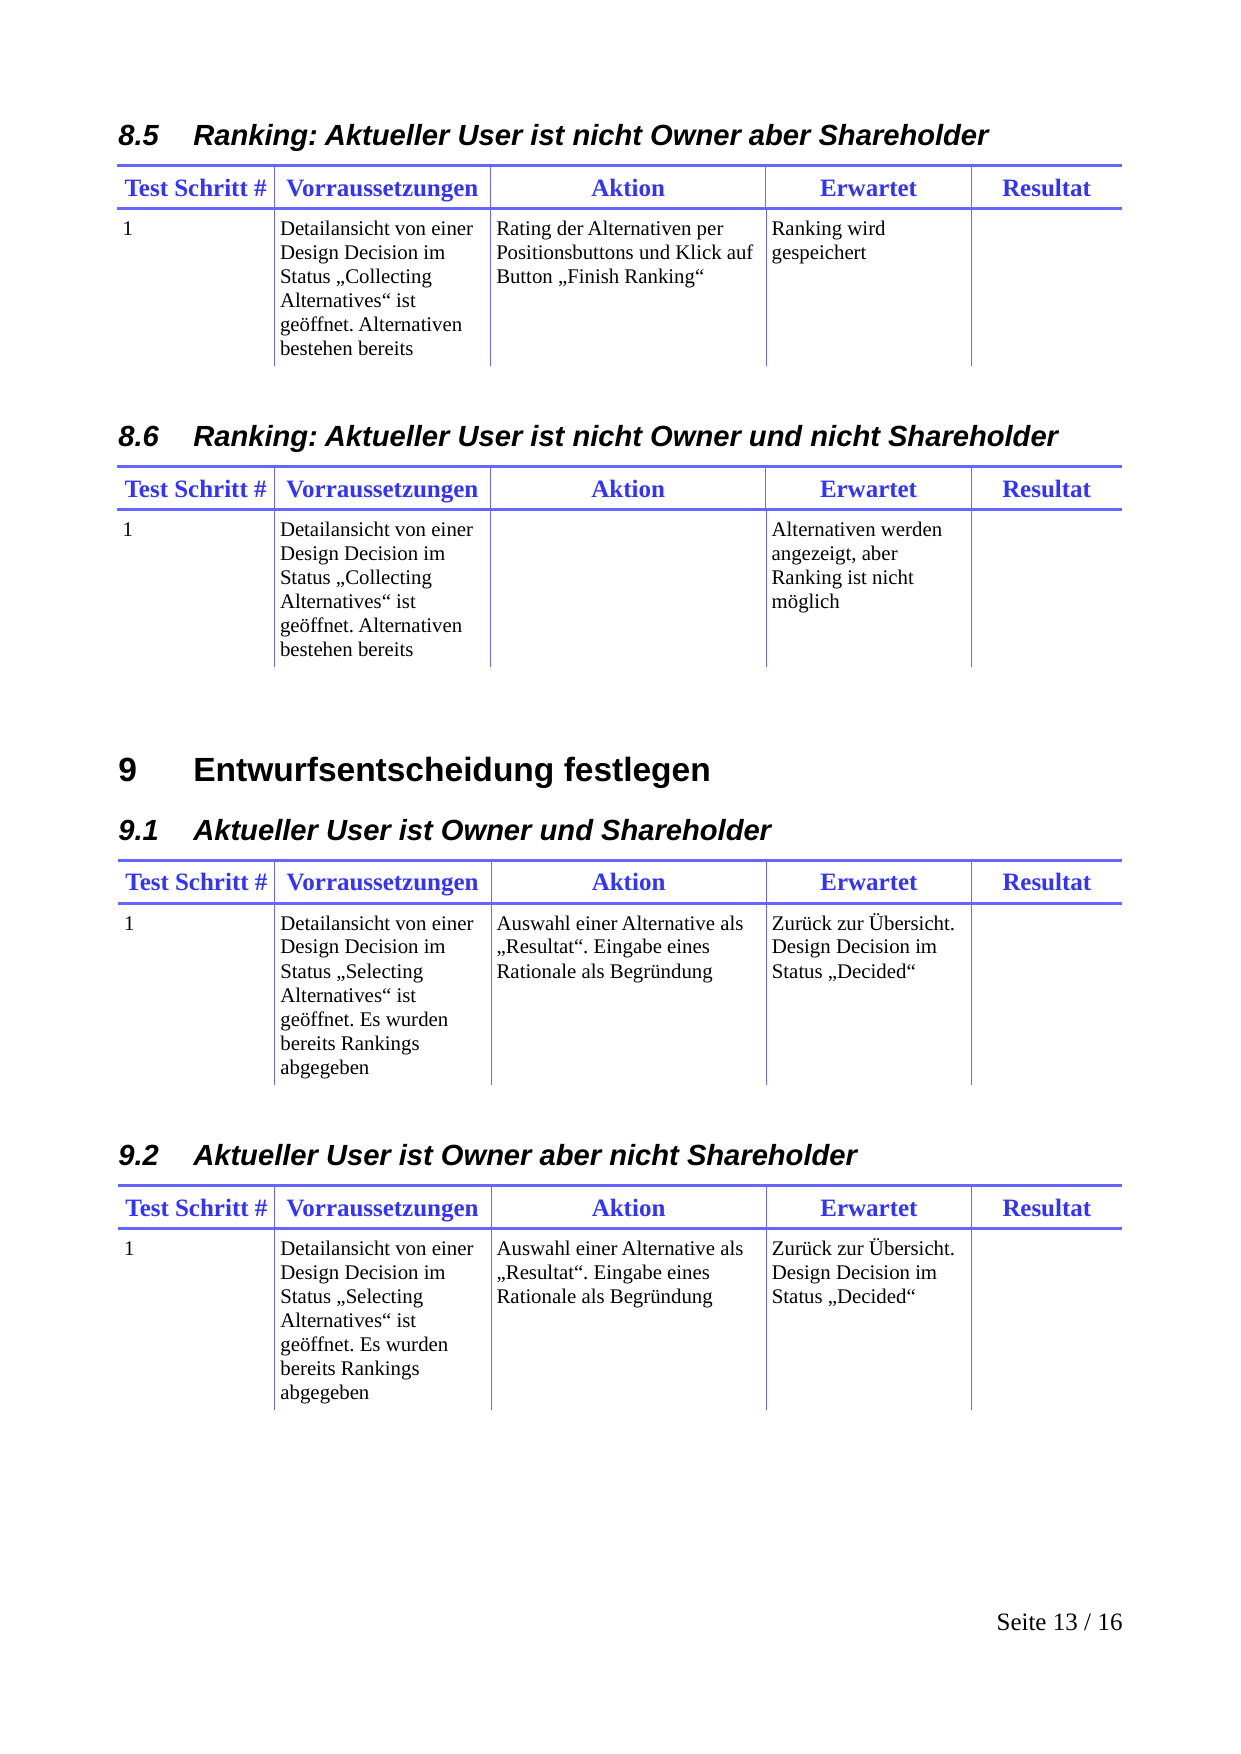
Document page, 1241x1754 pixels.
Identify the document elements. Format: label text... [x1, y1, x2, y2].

table_cell Detailansicht von einer Design Decision im Status „Collecting Alternatives“ ist geöffnet. Alternativen bestehen bereits [275, 210, 490, 366]
table_cell [972, 905, 1122, 1084]
table_header Test Schritt # [118, 1187, 274, 1227]
table_cell Zurück zur Übersicht. Design Decision im Status „Decided“ [767, 905, 971, 1084]
table_cell 1 [118, 905, 274, 1084]
table_header Resultat [972, 468, 1122, 508]
subtitle Aktueller User ist Owner und Shareholder [118, 813, 1122, 847]
table_header Erwartet [766, 167, 971, 207]
table_header Vorraussetzungen [275, 862, 491, 902]
table_cell [491, 511, 766, 667]
table_header Test Schritt # [117, 468, 274, 508]
table_header Vorraussetzungen [275, 167, 490, 207]
table_header Resultat [972, 167, 1122, 207]
table_header Vorraussetzungen [275, 468, 490, 508]
table_cell 1 [118, 1230, 274, 1410]
subtitle Aktueller User ist Owner aber nicht Shareholder [118, 1138, 1122, 1172]
table_header Resultat [972, 1187, 1122, 1227]
table_header Vorraussetzungen [275, 1187, 491, 1227]
table_header Aktion [492, 1187, 766, 1227]
table_cell Ranking wird gespeichert [767, 210, 971, 366]
table_cell [972, 511, 1122, 667]
table_cell Zurück zur Übersicht. Design Decision im Status „Decided“ [767, 1230, 971, 1410]
table_cell 1 [117, 210, 274, 366]
table_cell Detailansicht von einer Design Decision im Status „Selecting Alternatives“ ist geöffnet. Es wurden bereits Rankings abgegeben [275, 905, 491, 1084]
subtitle Ranking: Aktueller User ist nicht Owner und nicht Shareholder [118, 419, 1122, 453]
table_cell Alternativen werden angezeigt, aber Ranking ist nicht möglich [767, 511, 971, 667]
table_cell [972, 210, 1122, 366]
table_cell Rating der Alternativen per Positionsbuttons und Klick auf Button „Finish Ranking“ [491, 210, 766, 366]
table_cell [972, 1230, 1122, 1410]
table_header Erwartet [766, 468, 971, 508]
table_cell Auswahl einer Alternative als „Resultat“. Eingabe eines Rationale als Begründung [492, 1230, 766, 1410]
table_header Aktion [491, 468, 765, 508]
table_header Aktion [491, 167, 765, 207]
table_header Test Schritt # [118, 862, 274, 902]
table_header Resultat [972, 862, 1122, 902]
subtitle Entwurfsentscheidung festlegen [118, 749, 1122, 788]
table_header Aktion [492, 862, 766, 902]
table_header Erwartet [767, 1187, 971, 1227]
table_cell Detailansicht von einer Design Decision im Status „Collecting Alternatives“ ist geöffnet. Alternativen bestehen bereits [275, 511, 490, 667]
table_header Erwartet [767, 862, 971, 902]
subtitle Ranking: Aktueller User ist nicht Owner aber Shareholder [118, 118, 1122, 152]
table_cell Auswahl einer Alternative als „Resultat“. Eingabe eines Rationale als Begründung [492, 905, 766, 1084]
table_cell Detailansicht von einer Design Decision im Status „Selecting Alternatives“ ist geöffnet. Es wurden bereits Rankings abgegeben [275, 1230, 491, 1410]
table_header Test Schritt # [117, 167, 274, 207]
table_cell 1 [117, 511, 274, 667]
